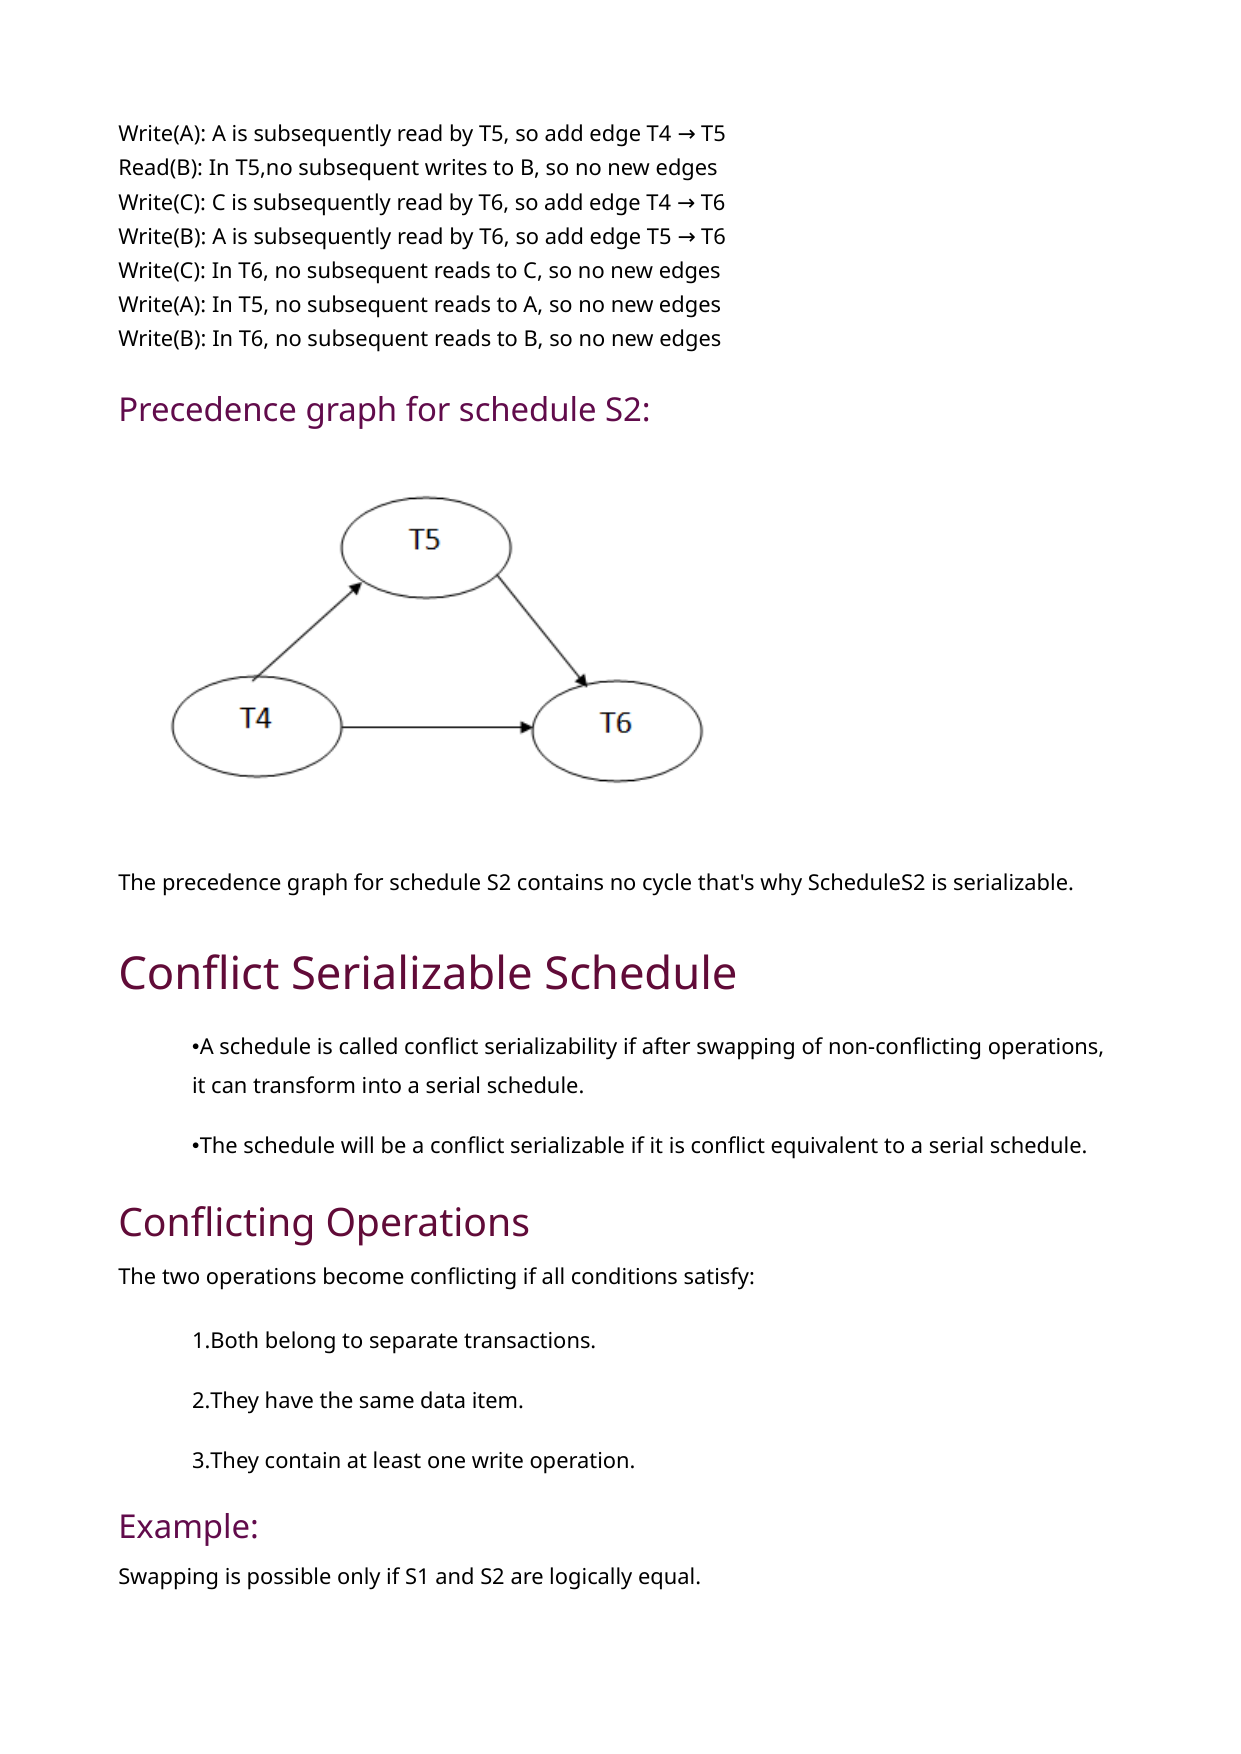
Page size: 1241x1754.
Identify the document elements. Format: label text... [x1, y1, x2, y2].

text The precedence graph for schedule S2 contains no cycle that's why ScheduleS2 is serializable. [118, 867, 1122, 897]
subtitle Conflict Serializable Schedule [118, 941, 1122, 1003]
list They have the same data item. [118, 1376, 1122, 1415]
text Swapping is possible only if S1 and S2 are logically equal. [118, 1561, 1122, 1591]
list Both belong to separate transactions. [118, 1316, 1122, 1355]
list The schedule will be a conflict serializable if it is conflict equivalent to a serial schedule. [118, 1121, 1122, 1160]
subtitle Example: [118, 1504, 1122, 1548]
picture [118, 476, 729, 849]
list A schedule is called conflict serializability if after swapping of non-conflicting operations, it can transform into a serial schedule. [118, 1022, 1122, 1100]
list They contain at least one write operation. [118, 1436, 1122, 1475]
subtitle Conflicting Operations [118, 1195, 1122, 1248]
text Write(A): A is subsequently read by T5, so add edge T4 → T5 Read(B): In T5,no subsequent writes to B, so no new edges Write(C): C is subsequently read by T6, so add edge T4 → T6 Write(B): A is subsequently read by T6, so add edge T5 → T6 Write(C): In T6, no subsequent reads to C, so no new edges Write(A): In T5, no subsequent reads to A, so no new edges Write(B): In T6, no subsequent reads to B, so no new edges [118, 118, 1122, 353]
subtitle Precedence graph for schedule S2: [118, 386, 1122, 431]
text The two operations become conflicting if all conditions satisfy: [118, 1261, 1122, 1291]
